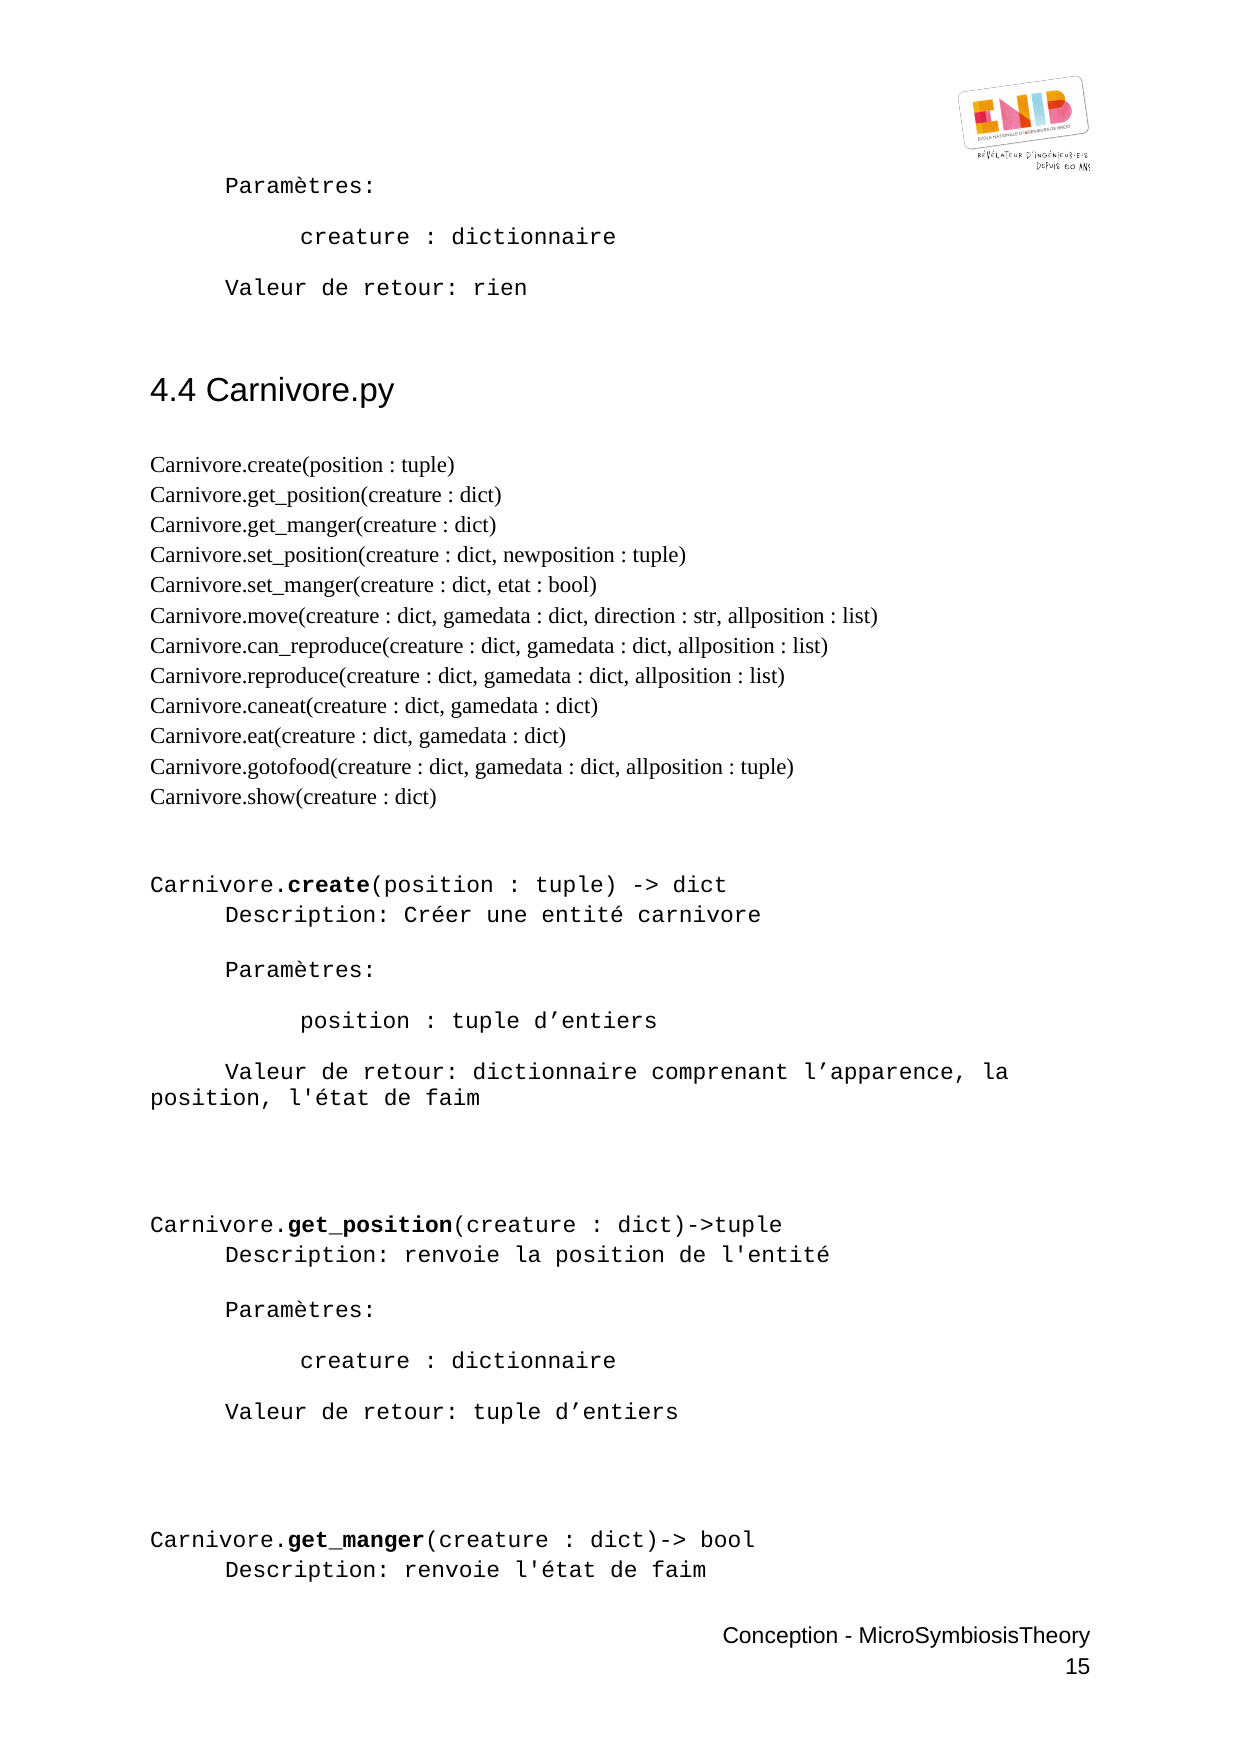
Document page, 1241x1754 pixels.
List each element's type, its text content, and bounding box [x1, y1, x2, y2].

text Paramètres: [150, 958, 1090, 984]
subtitle 4.4 Carnivore.py [150, 369, 1090, 408]
text Carnivore.can_reproduce(creature : dict, gamedata : dict, allposition : list) [150, 632, 1090, 658]
text Carnivore.set_manger(creature : dict, etat : bool) [150, 572, 1090, 598]
text position : tuple d’entiers [150, 1009, 1090, 1035]
text Carnivore.get_position(creature : dict)->tuple [150, 1214, 1090, 1240]
text Carnivore.create(position : tuple) -> dict [150, 874, 1090, 899]
text Carnivore.move(creature : dict, gamedata : dict, direction : str, allposition : list) [150, 602, 1090, 628]
text Description: renvoie l'état de faim [150, 1558, 1090, 1584]
text Valeur de retour: rien [150, 276, 1090, 302]
text Carnivore.create(position : tuple) [150, 451, 1090, 477]
text Description: Créer une entité carnivore [150, 903, 1090, 929]
text Paramètres: [150, 1298, 1090, 1324]
text creature : dictionnaire [150, 225, 1090, 251]
text Description: renvoie la position de l'entité [150, 1244, 1090, 1269]
text creature : dictionnaire [150, 1349, 1090, 1375]
text Carnivore.get_manger(creature : dict) [150, 511, 1090, 537]
text Carnivore.show(creature : dict) [150, 783, 1090, 809]
text Carnivore.eat(creature : dict, gamedata : dict) [150, 723, 1090, 749]
text Paramètres: [150, 174, 1090, 200]
text Carnivore.get_manger(creature : dict)-> bool [150, 1528, 1090, 1554]
text Valeur de retour: tuple d’entiers [150, 1400, 1090, 1426]
text Carnivore.set_position(creature : dict, newposition : tuple) [150, 541, 1090, 568]
text Valeur de retour: dictionnaire comprenant l’apparence, la position, l'état de faim [150, 1060, 1090, 1112]
text Carnivore.reproduce(creature : dict, gamedata : dict, allposition : list) [150, 662, 1090, 688]
text Carnivore.caneat(creature : dict, gamedata : dict) [150, 692, 1090, 719]
picture [956, 75, 1091, 174]
text Carnivore.gotofood(creature : dict, gamedata : dict, allposition : tuple) [150, 753, 1090, 779]
text Carnivore.get_position(creature : dict) [150, 481, 1090, 507]
